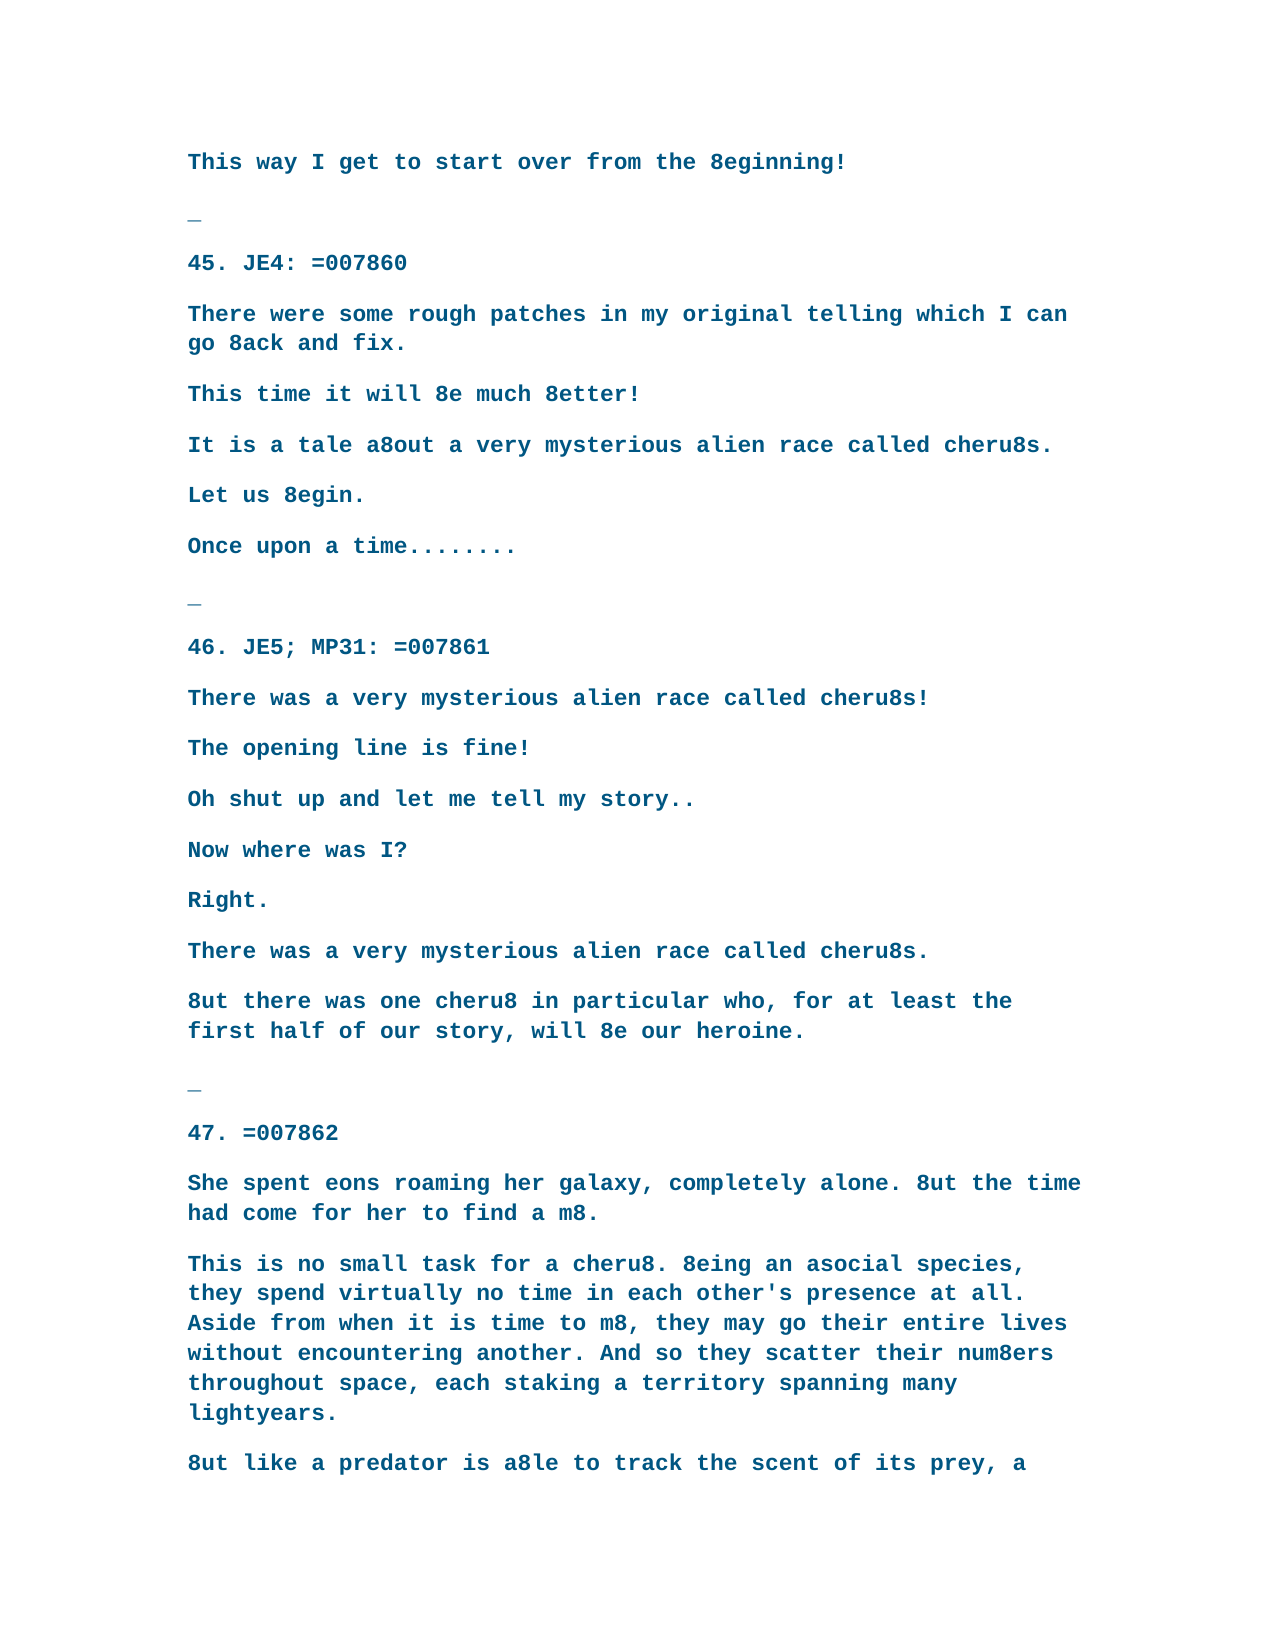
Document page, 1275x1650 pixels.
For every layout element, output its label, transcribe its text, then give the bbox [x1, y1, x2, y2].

text Let us 8egin. [187, 483, 1087, 509]
text Once upon a time........ [187, 534, 1087, 560]
text It is a tale a8out a very mysterious alien race called cheru8s. [187, 433, 1087, 459]
text 45. JE4: =007860 [187, 251, 1087, 277]
text Now where was I? [187, 838, 1087, 864]
text There were some rough patches in my original telling which I can go 8ack and fix. [187, 302, 1087, 358]
text This way I get to start over from the 8eginning! [187, 150, 1087, 176]
text She spent eons roaming her galaxy, completely alone. 8ut the time had come for her to find a m8. [187, 1171, 1087, 1227]
text The opening line is fine! [187, 737, 1087, 763]
text 8ut there was one cheru8 in particular who, for at least the first half of our story, will 8e our heroine. [187, 990, 1087, 1046]
text This time it will 8e much 8etter! [187, 382, 1087, 408]
text There was a very mysterious alien race called cheru8s! [187, 686, 1087, 712]
text This is no small task for a cheru8. 8eing an asocial species, they spend virtually no time in each other's presence at all. Aside from when it is time to m8, they may go their entire lives without encountering another. And so they scatter their num8ers throughout space, each staking a territory spanning many lightyears. [187, 1252, 1087, 1427]
text Right. [187, 888, 1087, 914]
text 8ut like a predator is a8le to track the scent of its prey, a [187, 1451, 1087, 1477]
text There was a very mysterious alien race called cheru8s. [187, 939, 1087, 965]
text _ [187, 201, 1087, 227]
text 46. JE5; MP31: =007861 [187, 635, 1087, 661]
text 47. =007862 [187, 1121, 1087, 1147]
text Oh shut up and let me tell my story.. [187, 787, 1087, 813]
text _ [187, 1070, 1087, 1096]
text _ [187, 585, 1087, 611]
